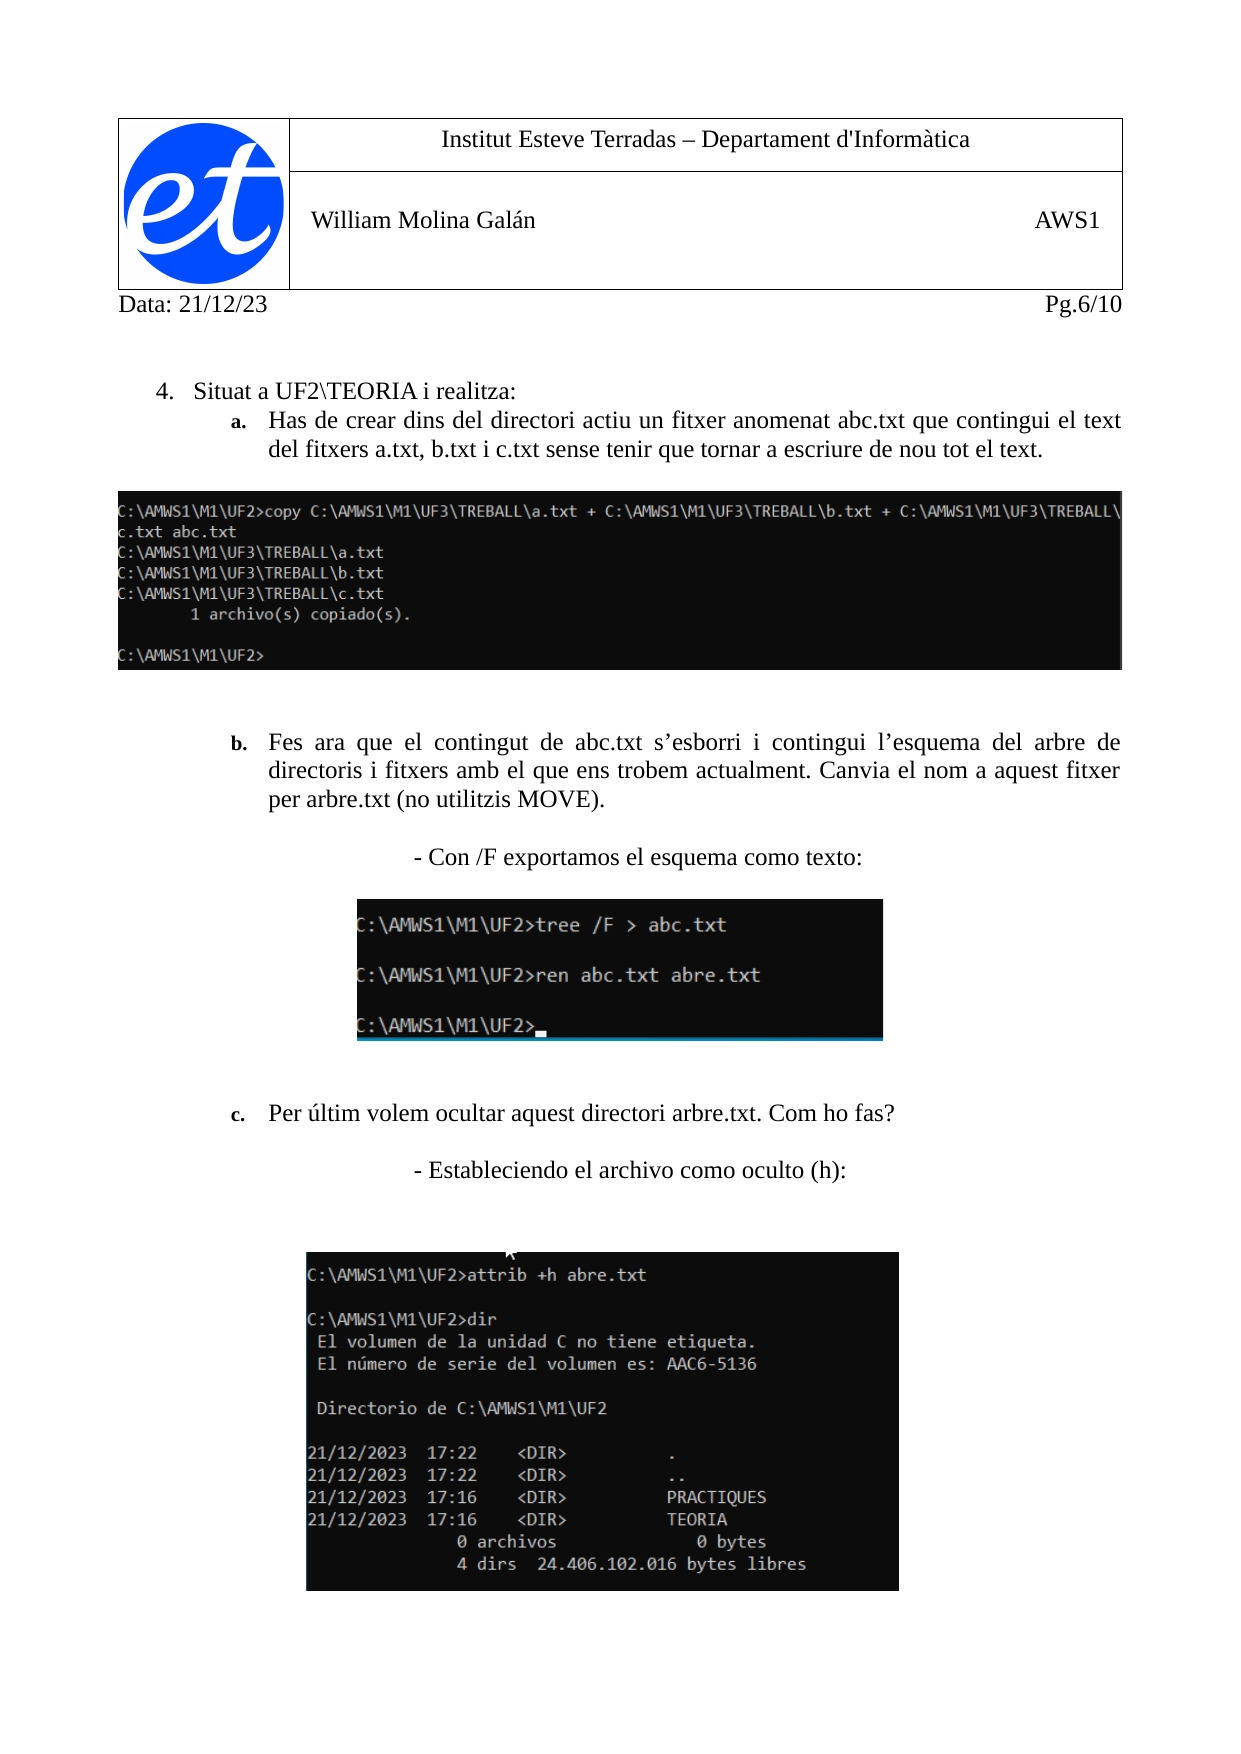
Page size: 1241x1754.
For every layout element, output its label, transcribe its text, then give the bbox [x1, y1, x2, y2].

text - Estableciendo el archivo como oculto (h): [118, 1156, 1122, 1184]
picture [118, 491, 1123, 670]
list Has de crear dins del directori actiu un fitxer anomenat abc.txt que contingui el text del fitxers a.txt, b.txt i c.txt sense tenir que tornar a escriure de nou tot el text. [231, 405, 1122, 463]
list Fes ara que el contingut de abc.txt s’esborri i contingui l’esquema del arbre de directoris i fitxers amb el que ens trobem actualment. Canvia el nom a aquest fitxer per arbre.txt (no utilitzis MOVE). [231, 727, 1122, 813]
text - Con /F exportamos el esquema como texto: [118, 842, 1122, 871]
list Per últim volem ocultar aquest directori arbre.txt. Com ho fas? [231, 1098, 1122, 1127]
picture [357, 899, 884, 1037]
list Situat a UF2\TEORIA i realitza: [156, 376, 1122, 405]
picture [123, 123, 284, 284]
picture [306, 1252, 899, 1591]
